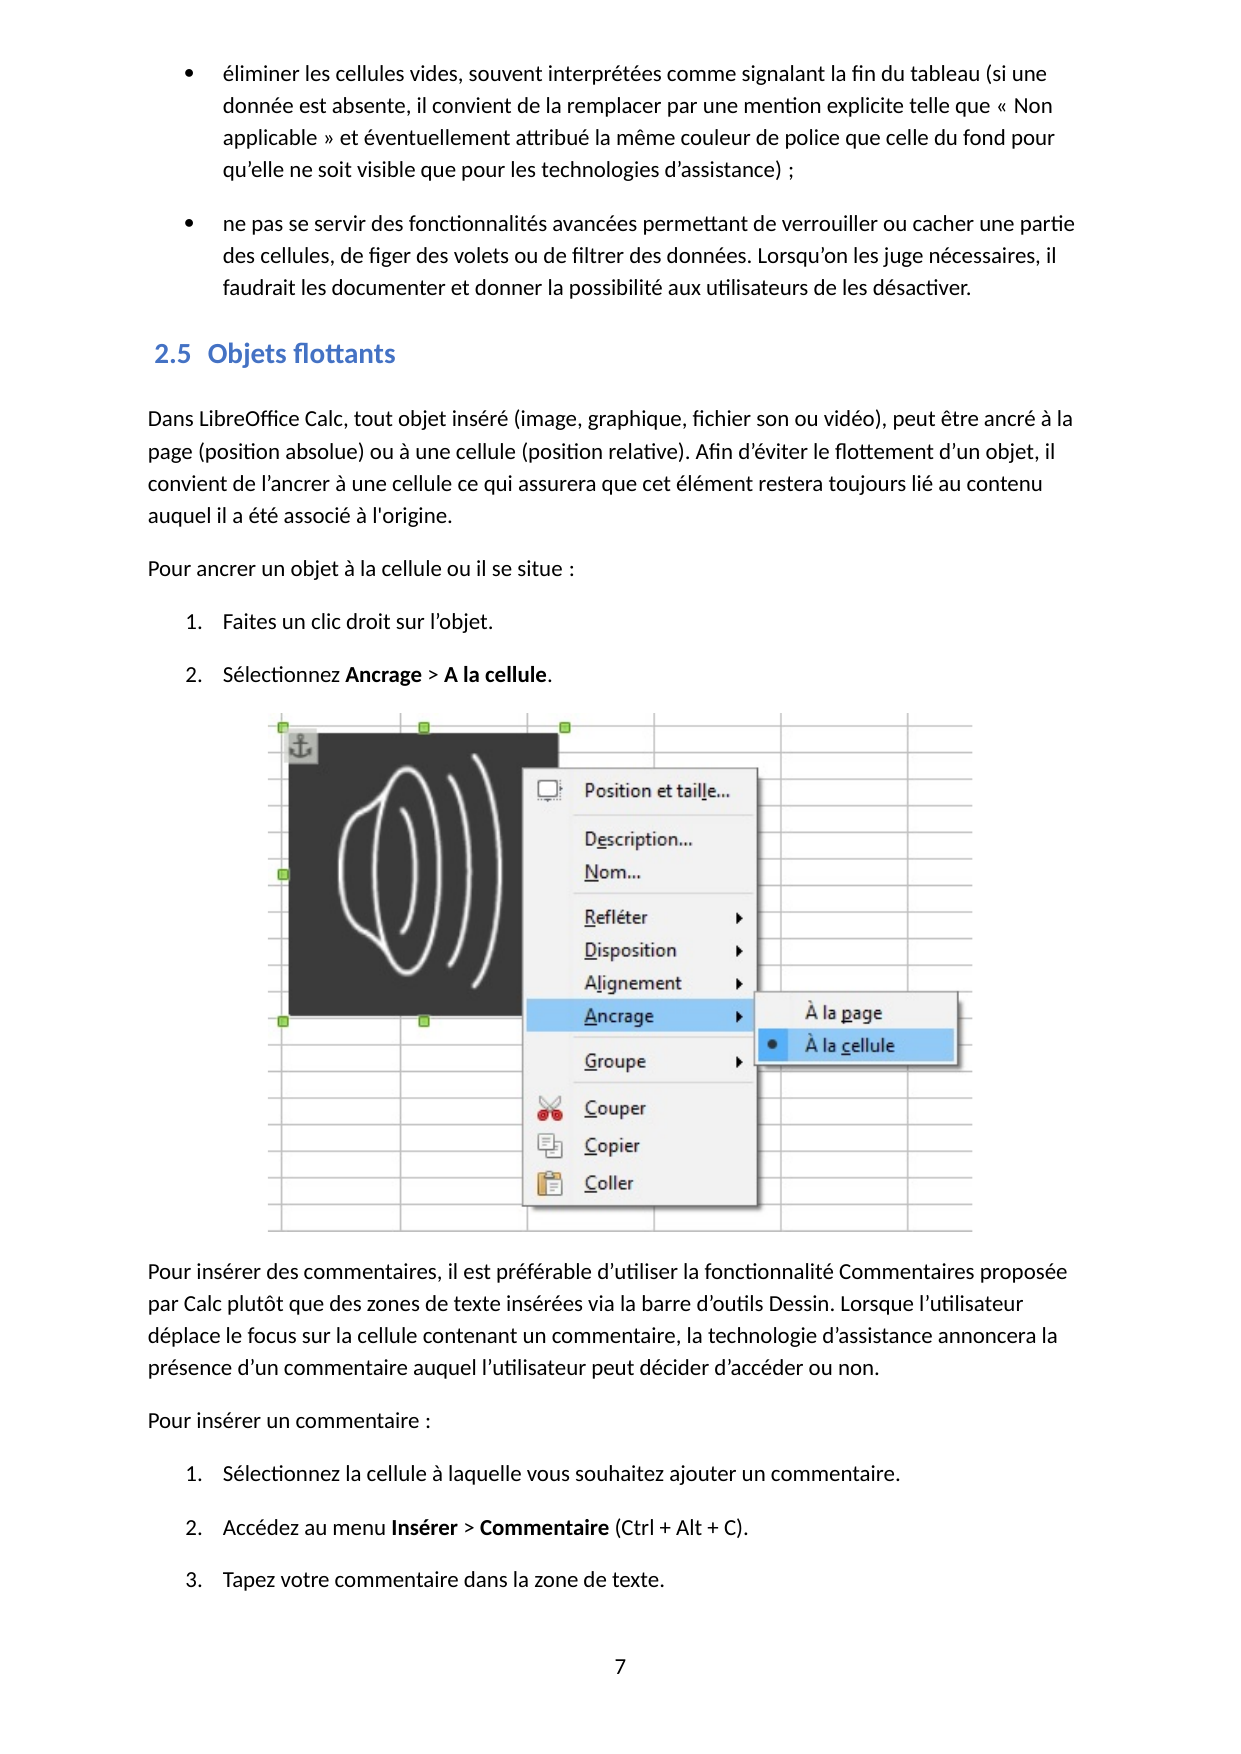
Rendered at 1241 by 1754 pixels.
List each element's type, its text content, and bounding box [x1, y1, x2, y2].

list Sélectionnez Ancrage > A la cellule. [185, 660, 1093, 688]
list Sélectionnez la cellule à laquelle vous souhaitez ajouter un commentaire. [185, 1459, 1093, 1488]
list Faites un clic droit sur l’objet. [185, 607, 1093, 635]
subtitle Objets flottants [148, 335, 1093, 370]
text Dans LibreOffice Calc, tout objet inséré (image, graphique, fichier son ou vidéo), peut être ancré à la page (position absolue) ou à une cellule (position relative). Afin d’éviter le flottement d’un objet, il convient de l’ancrer à une cellule ce qui assurera que cet élément restera toujours lié au contenu auquel il a été associé à l'origine. [148, 404, 1093, 529]
text Pour ancrer un objet à la cellule ou il se situe : [148, 554, 1093, 582]
list Tapez votre commentaire dans la zone de texte. [185, 1566, 1093, 1594]
list Accédez au menu Insérer > Commentaire (Ctrl + Alt + C). [185, 1513, 1093, 1541]
list ne pas se servir des fonctionnalités avancées permettant de verrouiller ou cacher une partie des cellules, de figer des volets ou de filtrer des données. Lorsqu’on les juge nécessaires, il faudrait les documenter et donner la possibilité aux utilisateurs de les désactiver. [185, 209, 1093, 301]
picture [267, 713, 973, 1232]
text Pour insérer un commentaire : [148, 1407, 1093, 1434]
list éliminer les cellules vides, souvent interprétées comme signalant la fin du tableau (si une donnée est absente, il convient de la remplacer par une mention explicite telle que « Non applicable » et éventuellement attribué la même couleur de police que celle du fond pour qu’elle ne soit visible que pour les technologies d’assistance) ; [185, 59, 1093, 184]
text Pour insérer des commentaires, il est préférable d’utiliser la fonctionnalité Commentaires proposée par Calc plutôt que des zones de texte insérées via la barre d’outils Dessin. Lorsque l’utilisateur déplace le focus sur la cellule contenant un commentaire, la technologie d’assistance annoncera la présence d’un commentaire auquel l’utilisateur peut décider d’accéder ou non. [148, 1257, 1093, 1382]
